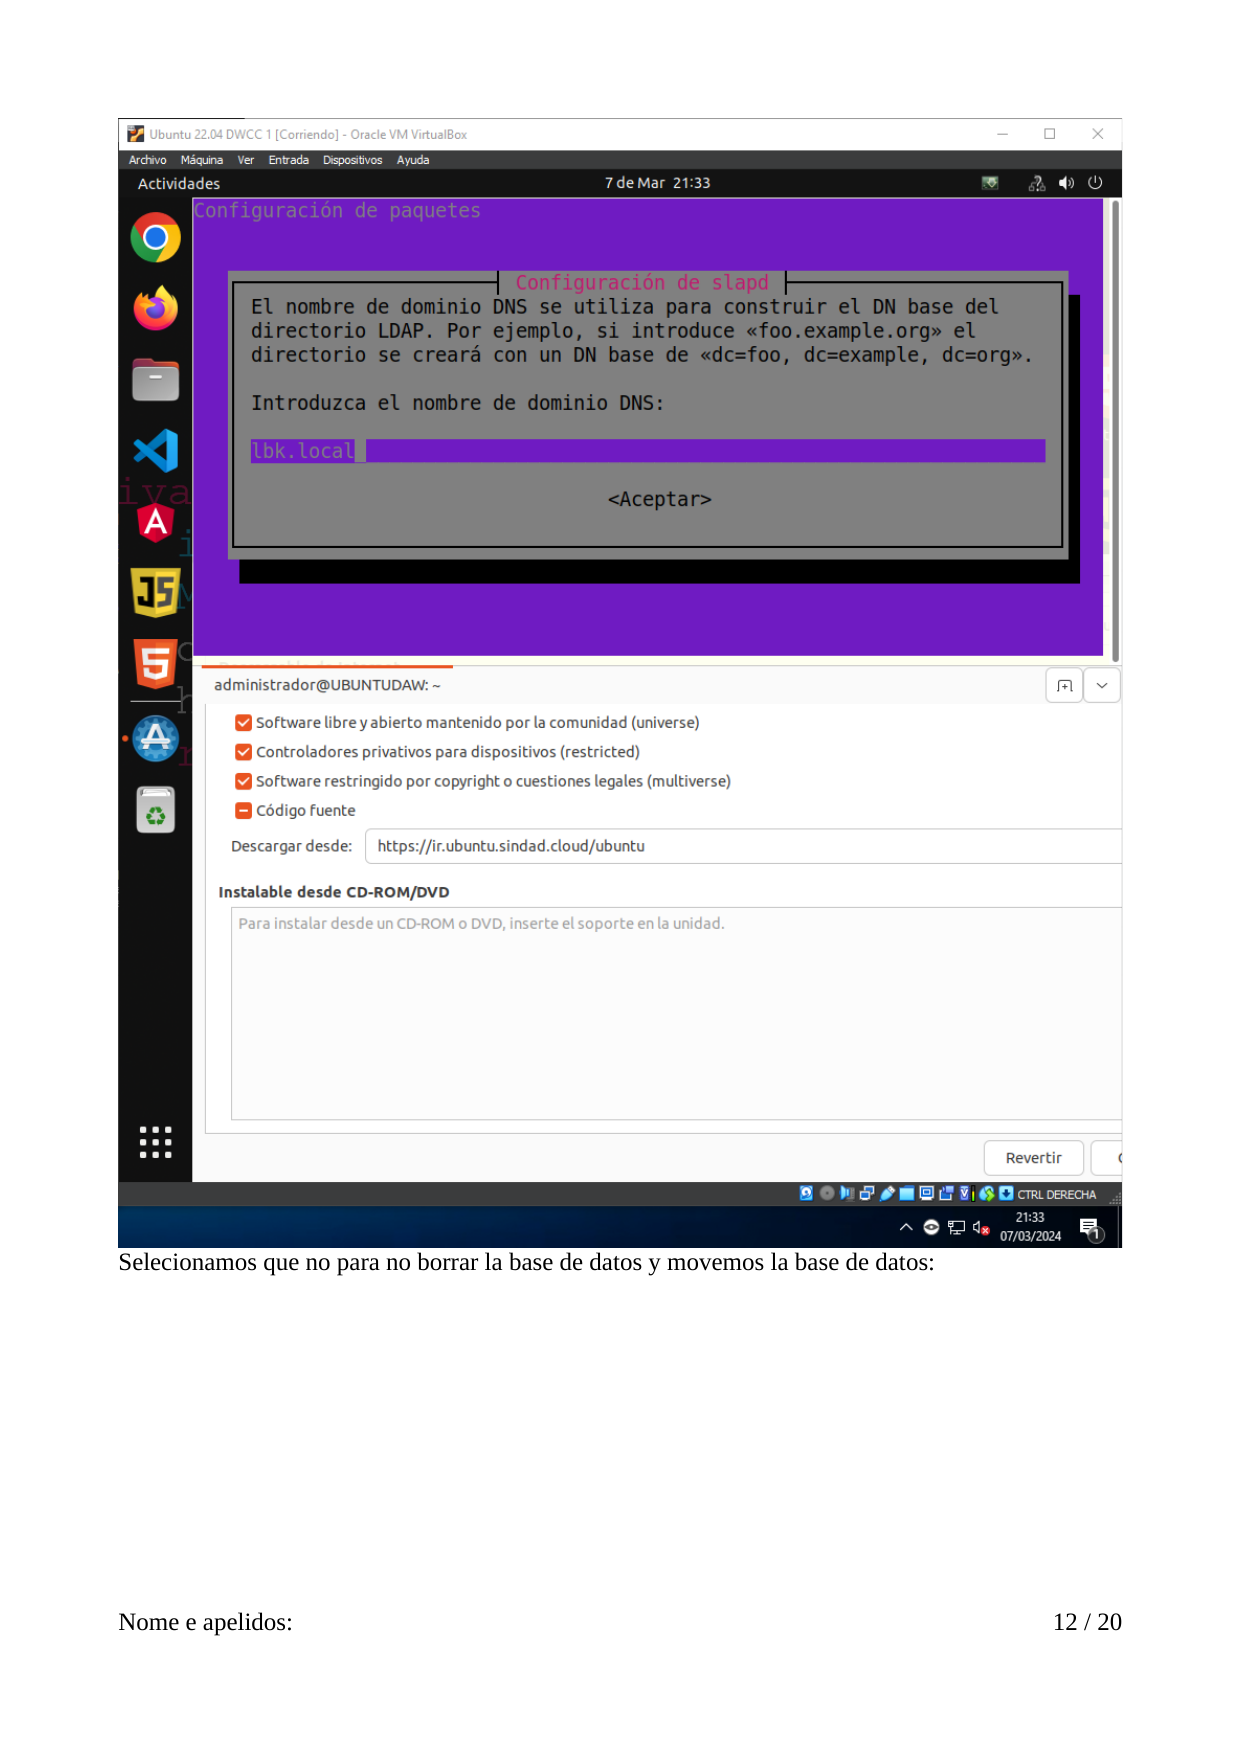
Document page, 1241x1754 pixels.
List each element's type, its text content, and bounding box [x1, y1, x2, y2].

picture [118, 118, 1123, 1248]
text Selecionamos que no para no borrar la base de datos y movemos la base de datos: [118, 1248, 1122, 1276]
